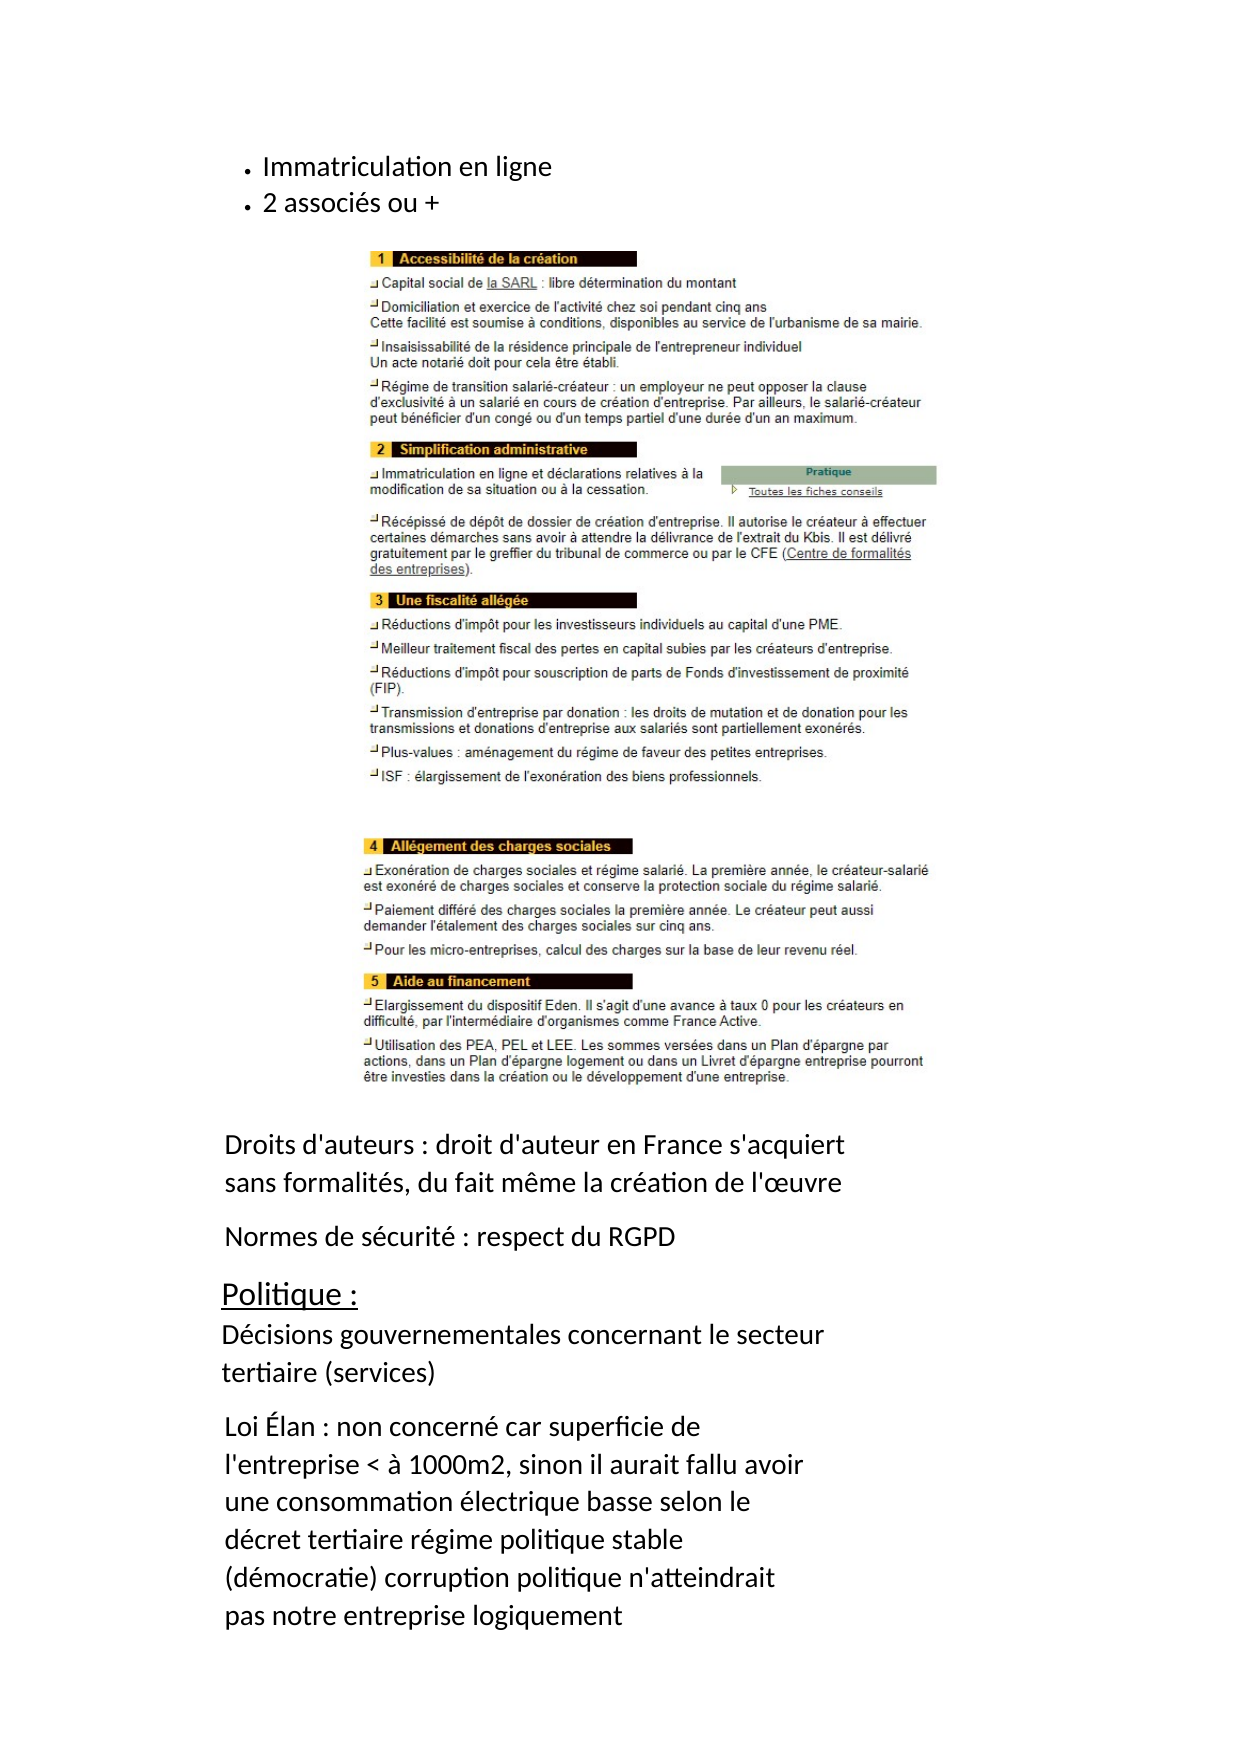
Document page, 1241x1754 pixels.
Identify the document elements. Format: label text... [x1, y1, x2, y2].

list 2 associés ou + [243, 184, 894, 220]
text Décisions gouvernementales concernant le secteur tertiaire (services) [221, 1316, 894, 1389]
text Loi Élan : non concerné car superficie de l'entreprise < à 1000m2, sinon il aurait fallu avoir une consommation électrique basse selon le décret tertiaire régime politique stable (démocratie) corruption politique n'atteindrait pas notre entreprise logiquement [224, 1408, 820, 1632]
text Droits d'auteurs : droit d'auteur en France s'acquiert sans formalités, du fait même la création de l'œuvre [224, 1126, 894, 1200]
text Politique : [148, 1273, 894, 1313]
text Normes de sécurité : respect du RGPD [224, 1218, 894, 1254]
list Immatriculation en ligne [243, 148, 894, 183]
